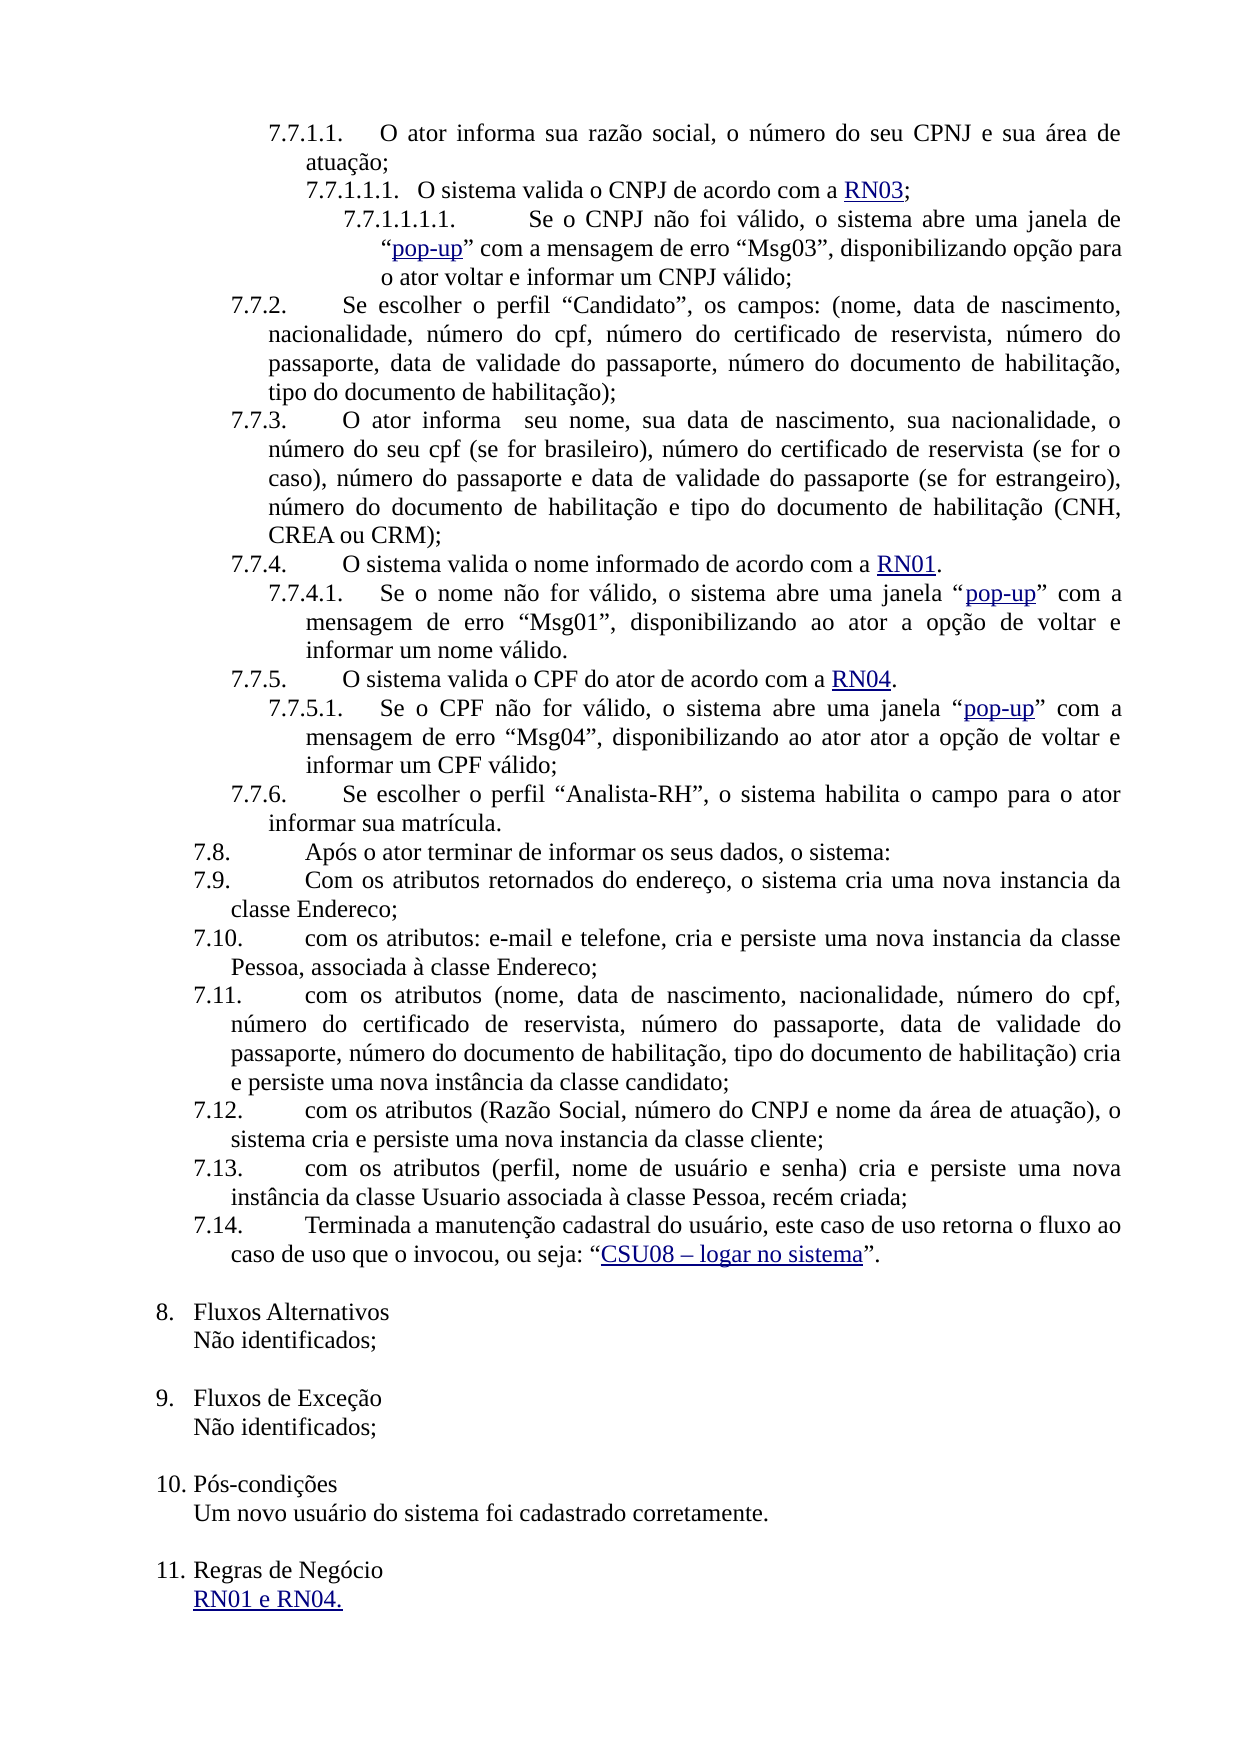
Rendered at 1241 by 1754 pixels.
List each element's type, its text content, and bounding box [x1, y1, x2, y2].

list Não identificados; [156, 1326, 1122, 1354]
list com os atributos (Razão Social, número do CNPJ e nome da área de atuação), o sistema cria e persiste uma nova instancia da classe cliente; [193, 1096, 1122, 1153]
list Se escolher o perfil “Candidato”, os campos: (nome, data de nascimento, nacionalidade, número do cpf, número do certificado de reservista, número do passaporte, data de validade do passaporte, número do documento de habilitação, tipo do documento de habilitação); [231, 291, 1122, 406]
list Terminada a manutenção cadastral do usuário, este caso de uso retorna o fluxo ao caso de uso que o invocou, ou seja: “CSU08 – logar no sistema”. [193, 1211, 1122, 1268]
list Fluxos Alternativos [156, 1297, 1122, 1326]
list O ator informa seu nome, sua data de nascimento, sua nacionalidade, o número do seu cpf (se for brasileiro), número do certificado de reservista (se for o caso), número do passaporte e data de validade do passaporte (se for estrangeiro), número do documento de habilitação e tipo do documento de habilitação (CNH, CREA ou CRM); [231, 406, 1122, 549]
list Se o nome não for válido, o sistema abre uma janela “pop-up” com a mensagem de erro “Msg01”, disponibilizando ao ator a opção de voltar e informar um nome válido. [268, 578, 1122, 664]
list Regras de Negócio [156, 1556, 1122, 1584]
list com os atributos (perfil, nome de usuário e senha) cria e persiste uma nova instância da classe Usuario associada à classe Pessoa, recém criada; [193, 1153, 1122, 1211]
list Pós-condições [156, 1469, 1122, 1498]
list Se o CNPJ não foi válido, o sistema abre uma janela de “pop-up” com a mensagem de erro “Msg03”, disponibilizando opção para o ator voltar e informar um CNPJ válido; [343, 204, 1122, 291]
list Fluxos de Exceção [156, 1383, 1122, 1412]
list RN01 e RN04. [156, 1584, 1122, 1613]
list O sistema valida o nome informado de acordo com a RN01. [231, 549, 1122, 578]
list com os atributos: e-mail e telefone, cria e persiste uma nova instancia da classe Pessoa, associada à classe Endereco; [193, 923, 1122, 981]
list O ator informa sua razão social, o número do seu CPNJ e sua área de atuação; [268, 118, 1122, 176]
list Com os atributos retornados do endereço, o sistema cria uma nova instancia da classe Endereco; [193, 866, 1122, 923]
list Um novo usuário do sistema foi cadastrado corretamente. [156, 1498, 1122, 1527]
list Não identificados; [156, 1412, 1122, 1441]
list Após o ator terminar de informar os seus dados, o sistema: [193, 837, 1122, 866]
list O sistema valida o CPF do ator de acordo com a RN04. [231, 664, 1122, 693]
list Se escolher o perfil “Analista-RH”, o sistema habilita o campo para o ator informar sua matrícula. [231, 779, 1122, 837]
list com os atributos (nome, data de nascimento, nacionalidade, número do cpf, número do certificado de reservista, número do passaporte, data de validade do passaporte, número do documento de habilitação, tipo do documento de habilitação) cria e persiste uma nova instância da classe candidato; [193, 981, 1122, 1096]
list O sistema valida o CNPJ de acordo com a RN03; [306, 176, 1122, 204]
list Se o CPF não for válido, o sistema abre uma janela “pop-up” com a mensagem de erro “Msg04”, disponibilizando ao ator ator a opção de voltar e informar um CPF válido; [268, 693, 1122, 779]
